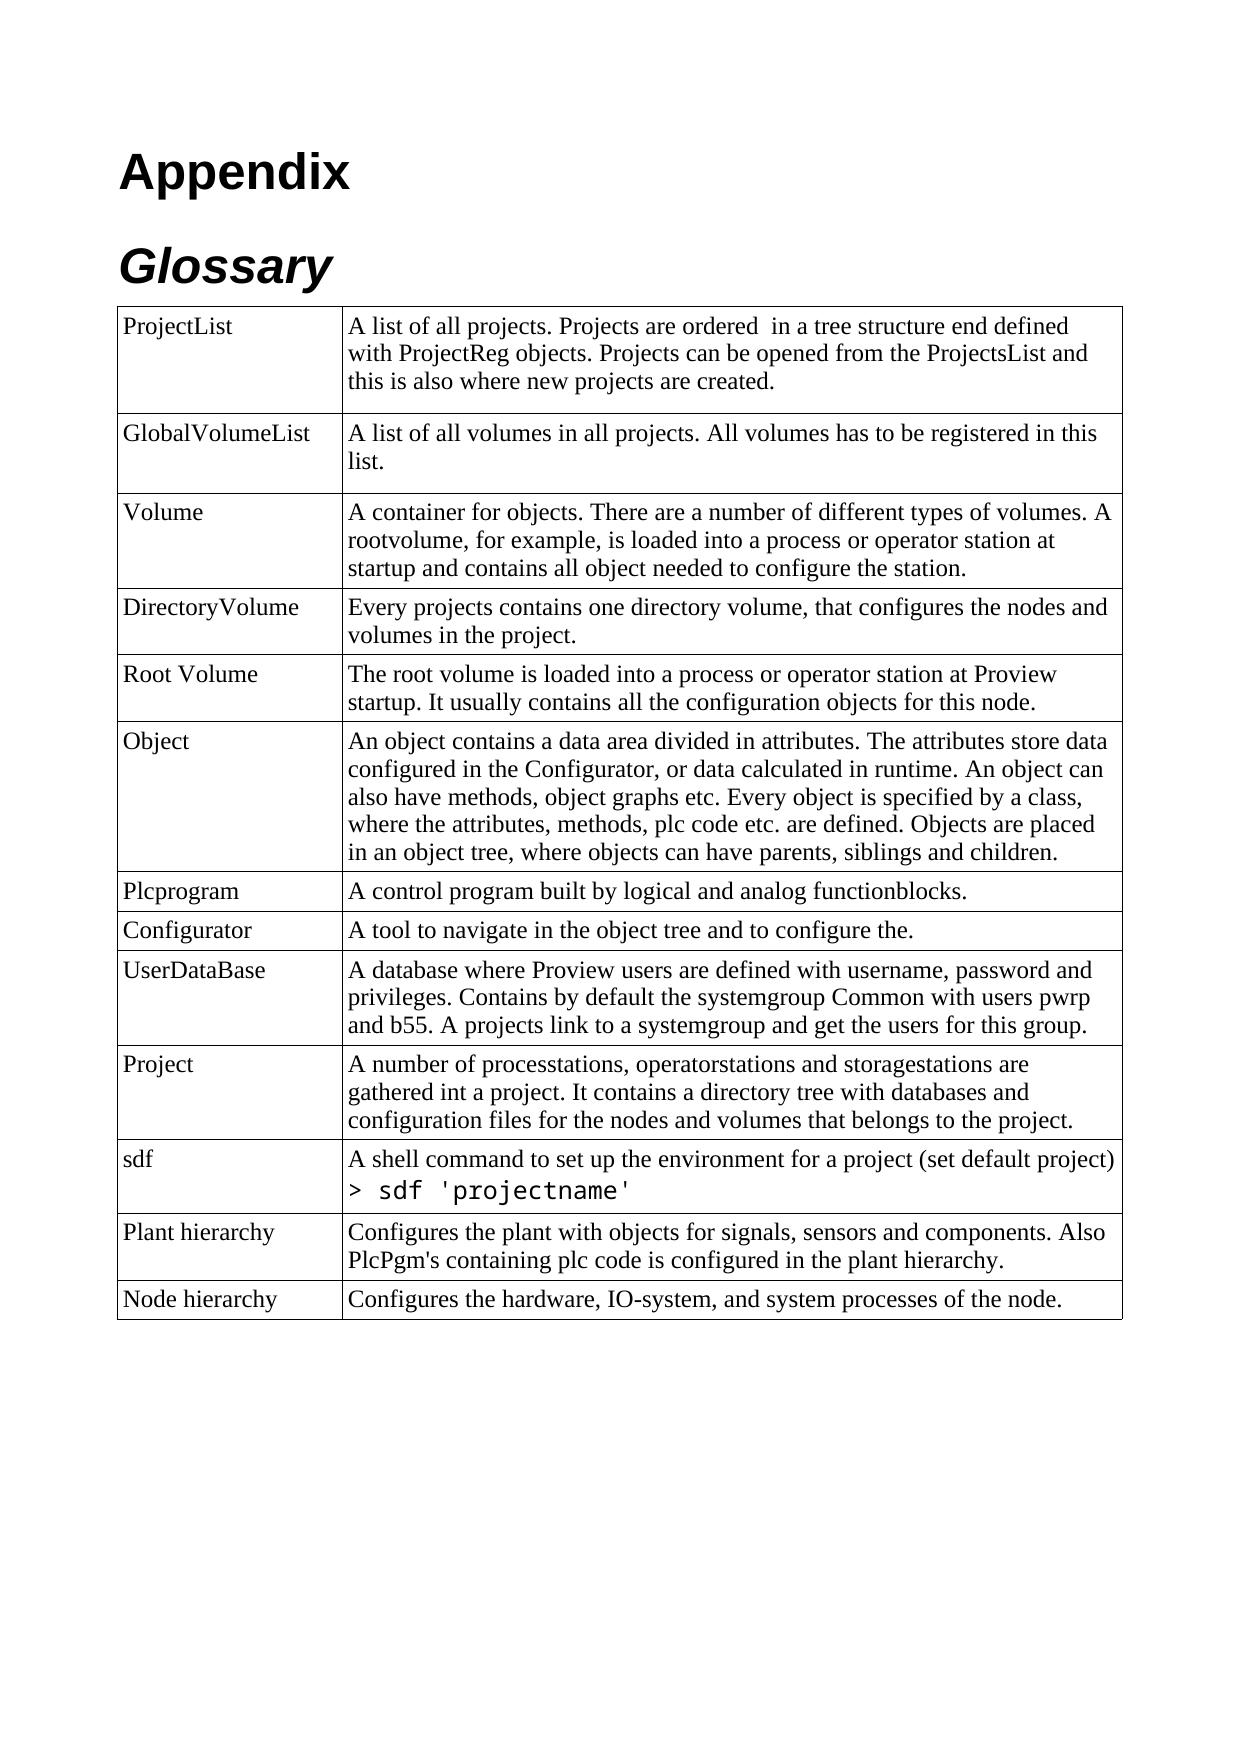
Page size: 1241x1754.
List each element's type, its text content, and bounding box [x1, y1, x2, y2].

table_cell A control program built by logical and analog functionblocks. [343, 872, 1122, 911]
table_cell Configures the hardware, IO-system, and system processes of the node. [343, 1281, 1122, 1319]
table_cell A database where Proview users are defined with username, password and privileges. Contains by default the systemgroup Common with users pwrp and b55. A projects link to a systemgroup and get the users for this group. [343, 951, 1122, 1045]
subtitle Appendix [118, 143, 1122, 200]
table_cell A tool to navigate in the object tree and to configure the. [343, 912, 1122, 950]
table_cell Root Volume [118, 655, 342, 721]
table_cell sdf [118, 1140, 342, 1213]
table_header ProjectList [118, 307, 342, 413]
table_cell Project [118, 1046, 342, 1139]
table_cell DirectoryVolume [118, 589, 342, 654]
table_cell GlobalVolumeList [118, 414, 342, 493]
table_cell Object [118, 722, 342, 871]
table_cell Plant hierarchy [118, 1214, 342, 1280]
table_cell Configures the plant with objects for signals, sensors and components. Also PlcPgm's containing plc code is configured in the plant hierarchy. [343, 1214, 1122, 1280]
table_cell An object contains a data area divided in attributes. The attributes store data configured in the Configurator, or data calculated in runtime. An object can also have methods, object graphs etc. Every object is specified by a class, where the attributes, methods, plc code etc. are defined. Objects are placed in an object tree, where objects can have parents, siblings and children. [343, 722, 1122, 871]
table_cell Volume [118, 494, 342, 587]
table_cell Node hierarchy [118, 1281, 342, 1319]
table_header A list of all projects. Projects are ordered in a tree structure end defined with ProjectReg objects. Projects can be opened from the ProjectsList and this is also where new projects are created. [343, 307, 1122, 413]
table_cell A number of processtations, operatorstations and storagestations are gathered int a project. It contains a directory tree with databases and configuration files for the nodes and volumes that belongs to the project. [343, 1046, 1122, 1139]
table_cell A shell command to set up the environment for a project (set default project) > sdf 'projectname' [343, 1140, 1122, 1213]
table_cell Every projects contains one directory volume, that configures the nodes and volumes in the project. [343, 589, 1122, 654]
table_cell A list of all volumes in all projects. All volumes has to be registered in this list. [343, 414, 1122, 493]
table_cell Configurator [118, 912, 342, 950]
table_cell The root volume is loaded into a process or operator station at Proview startup. It usually contains all the configuration objects for this node. [343, 655, 1122, 721]
table_cell A container for objects. There are a number of different types of volumes. A rootvolume, for example, is loaded into a process or operator station at startup and contains all object needed to configure the station. [343, 494, 1122, 587]
subtitle Glossary [118, 238, 1122, 293]
table_cell UserDataBase [118, 951, 342, 1045]
table_cell Plcprogram [118, 872, 342, 911]
